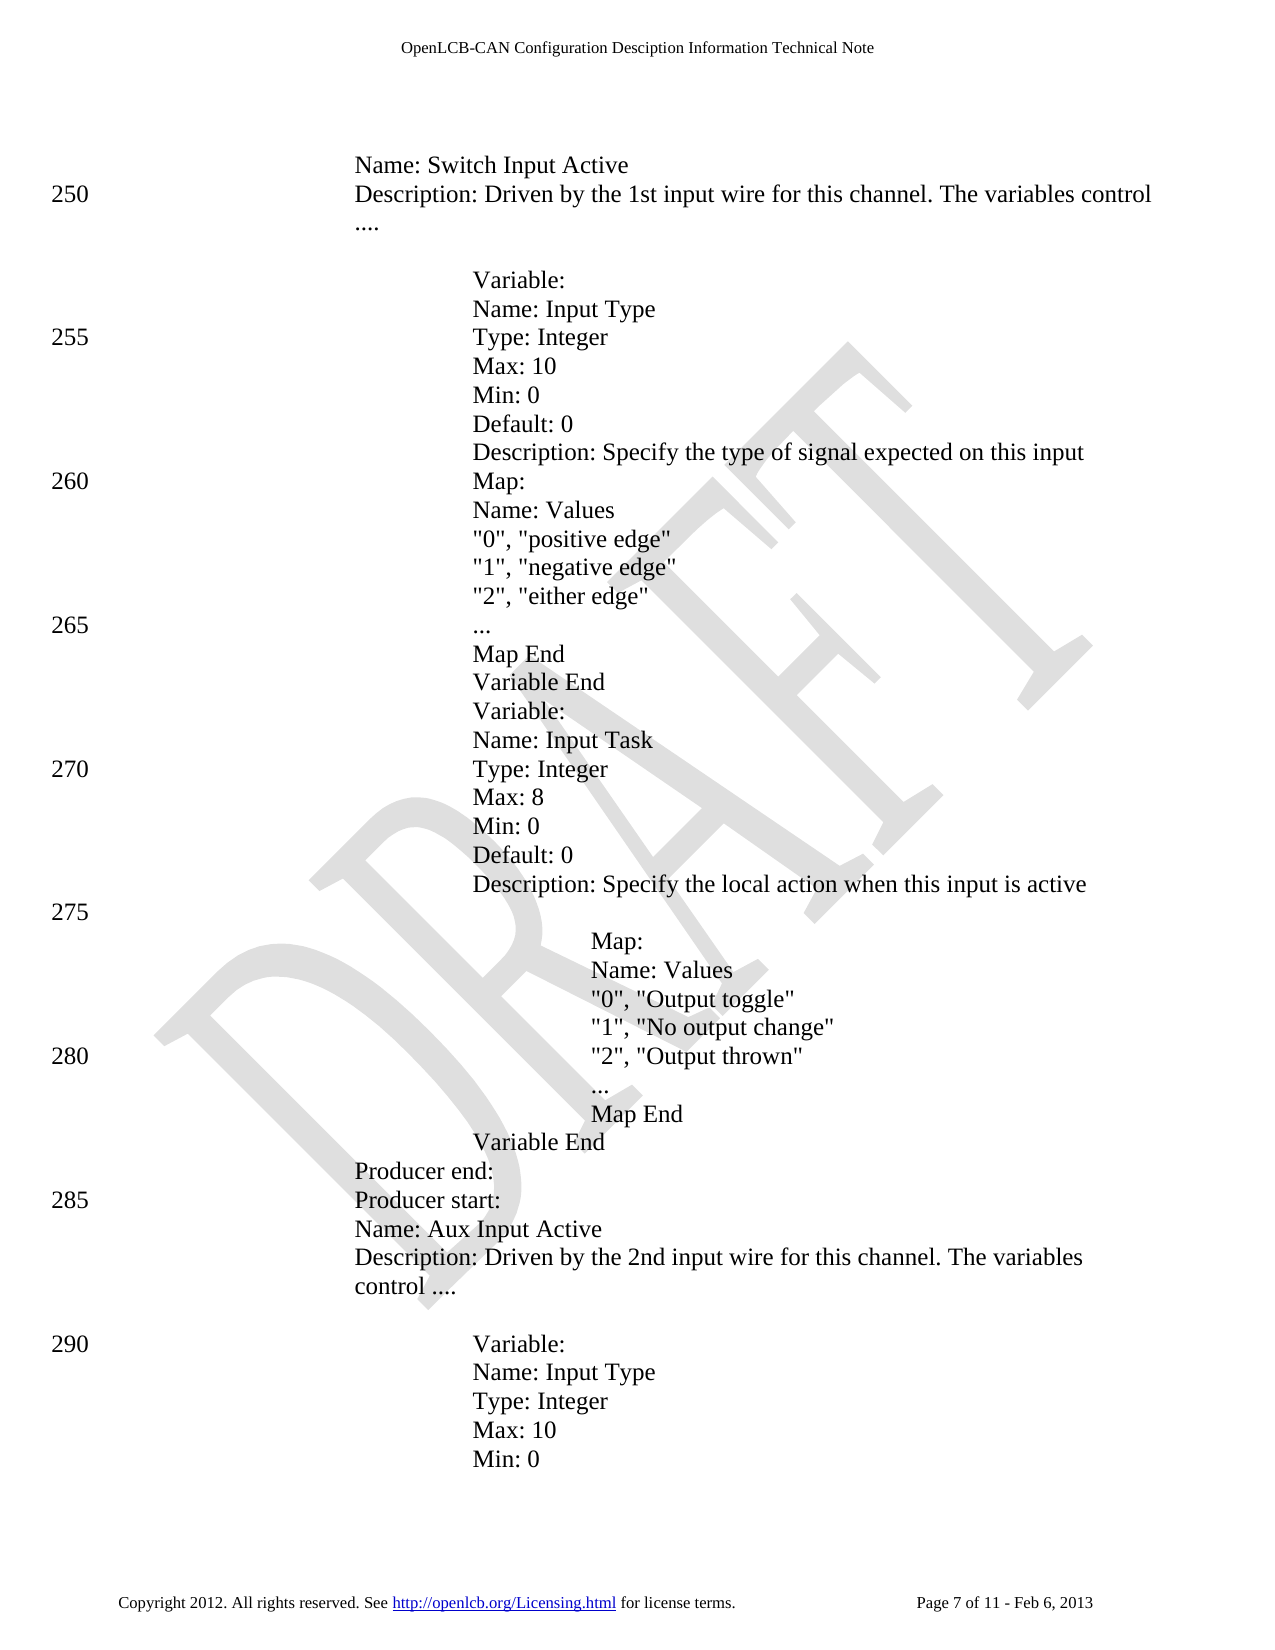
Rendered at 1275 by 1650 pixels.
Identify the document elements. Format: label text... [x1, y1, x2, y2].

text "1", "No output change" [591, 1012, 662, 1041]
text [761, 811, 882, 840]
text Variable: [472, 265, 1157, 294]
text Default: 0 [642, 840, 669, 856]
text Map: [591, 926, 701, 955]
text Producer start: [517, 1185, 1157, 1214]
text [517, 1156, 1157, 1185]
text Name: Values [472, 495, 693, 524]
text Default: 0 [495, 840, 642, 869]
text ... [591, 1070, 1157, 1099]
text Description: Specify the local action when this input is active [519, 869, 661, 897]
text Description: Driven by the 2nd input wire for this channel. The variables control .... [440, 1242, 1157, 1300]
text [703, 926, 1157, 955]
text Name: Input Task [828, 725, 1157, 754]
text Name: Input Task [472, 725, 563, 754]
text Min: 0 [472, 811, 622, 840]
text Default: 0 [804, 840, 1157, 869]
text Description: Specify the type of signal expected on this input [763, 437, 827, 466]
text Map End [613, 1114, 626, 1127]
text [985, 581, 1157, 610]
text [885, 782, 1157, 811]
text Type: Integer [677, 754, 842, 782]
text [773, 495, 885, 524]
text [713, 610, 818, 639]
text Name: Values [723, 955, 1157, 984]
text Map End [628, 1099, 1157, 1127]
text Producer end: [354, 1156, 493, 1185]
text Max: 10 [472, 351, 837, 380]
text [818, 380, 899, 409]
text "0", "positive edge" [675, 524, 913, 552]
text Variable End [549, 667, 756, 696]
text [826, 655, 853, 667]
text Variable End [506, 1127, 1157, 1156]
text Name: Aux Input Active [354, 1214, 395, 1242]
text [1043, 639, 1073, 650]
text [888, 380, 1157, 409]
text Name: Input Type [472, 1357, 1157, 1386]
text Max: 10 [472, 1415, 1157, 1444]
text [1014, 610, 1157, 639]
text Variable: [472, 696, 543, 725]
text Map: [472, 466, 753, 495]
text Variable End [472, 667, 523, 696]
text "0", "Output toggle" [728, 984, 1157, 1012]
text [684, 581, 971, 610]
text Type: Integer [857, 754, 1157, 782]
text [859, 351, 1157, 380]
text [899, 495, 1157, 524]
text Map End [472, 639, 727, 667]
text Type: Integer [472, 322, 1157, 351]
text Description: Specify the type of signal expected on this input [472, 437, 751, 466]
text [1073, 639, 1157, 667]
text Producer start: [381, 1185, 494, 1214]
text Default: 0 [472, 409, 779, 437]
text Name: Input Type [472, 294, 1157, 322]
text Variable: [591, 696, 785, 725]
text "0", "positive edge" [928, 524, 1157, 552]
text Description: Driven by the 2nd input wire for this channel. The variables control .... [354, 1242, 429, 1300]
text Variable: [554, 710, 579, 725]
text Description: Specify the local action when this input is active [843, 869, 1157, 897]
text [602, 782, 701, 811]
text ... [472, 610, 699, 639]
text [709, 825, 746, 840]
text Variable End [798, 667, 1033, 696]
text Variable End [472, 1131, 486, 1156]
text "1", "negative edge" [665, 552, 942, 581]
text [900, 811, 1157, 840]
text Min: 0 [472, 1444, 1157, 1472]
text [844, 639, 1028, 667]
text Type: Integer [583, 754, 662, 782]
text "2", "either edge" [472, 581, 670, 610]
text Description: Driven by the 1st input wire for this channel. The variables control .... [354, 179, 1157, 236]
text Type: Integer [472, 1386, 1157, 1415]
text [622, 811, 698, 840]
text [705, 509, 740, 524]
text "0", "Output toggle" [623, 984, 721, 1012]
text [718, 782, 871, 811]
text Variable End [1044, 667, 1157, 696]
text Min: 0 [472, 380, 808, 409]
text Description: Specify the type of signal expected on this input [841, 437, 1157, 466]
text "1", "negative edge" [472, 552, 636, 581]
text Max: 8 [472, 782, 602, 811]
text [815, 409, 1157, 437]
text Name: Input Task [634, 725, 814, 754]
text Name: Values [591, 955, 721, 984]
text [742, 639, 814, 667]
text Variable: [472, 1329, 1157, 1357]
text Description: Specify the local action when this input is active [670, 869, 815, 897]
text [870, 466, 1157, 495]
text Name: Switch Input Active [354, 150, 1157, 179]
text Name: Aux Input Active [410, 1214, 485, 1242]
text [733, 495, 782, 524]
text "0", "positive edge" [472, 524, 664, 552]
text "1", "No output change" [699, 1012, 1157, 1041]
text [757, 466, 856, 495]
text Name: Aux Input Active [501, 1214, 1157, 1242]
text Name: Input Task [563, 725, 621, 754]
text Type: Integer [472, 754, 578, 782]
text "1", "negative edge" [956, 552, 1157, 581]
text Default: 0 [680, 840, 787, 869]
text Variable: [799, 696, 1157, 725]
text "2", "Output thrown" [591, 1041, 1157, 1070]
text [815, 610, 1000, 639]
